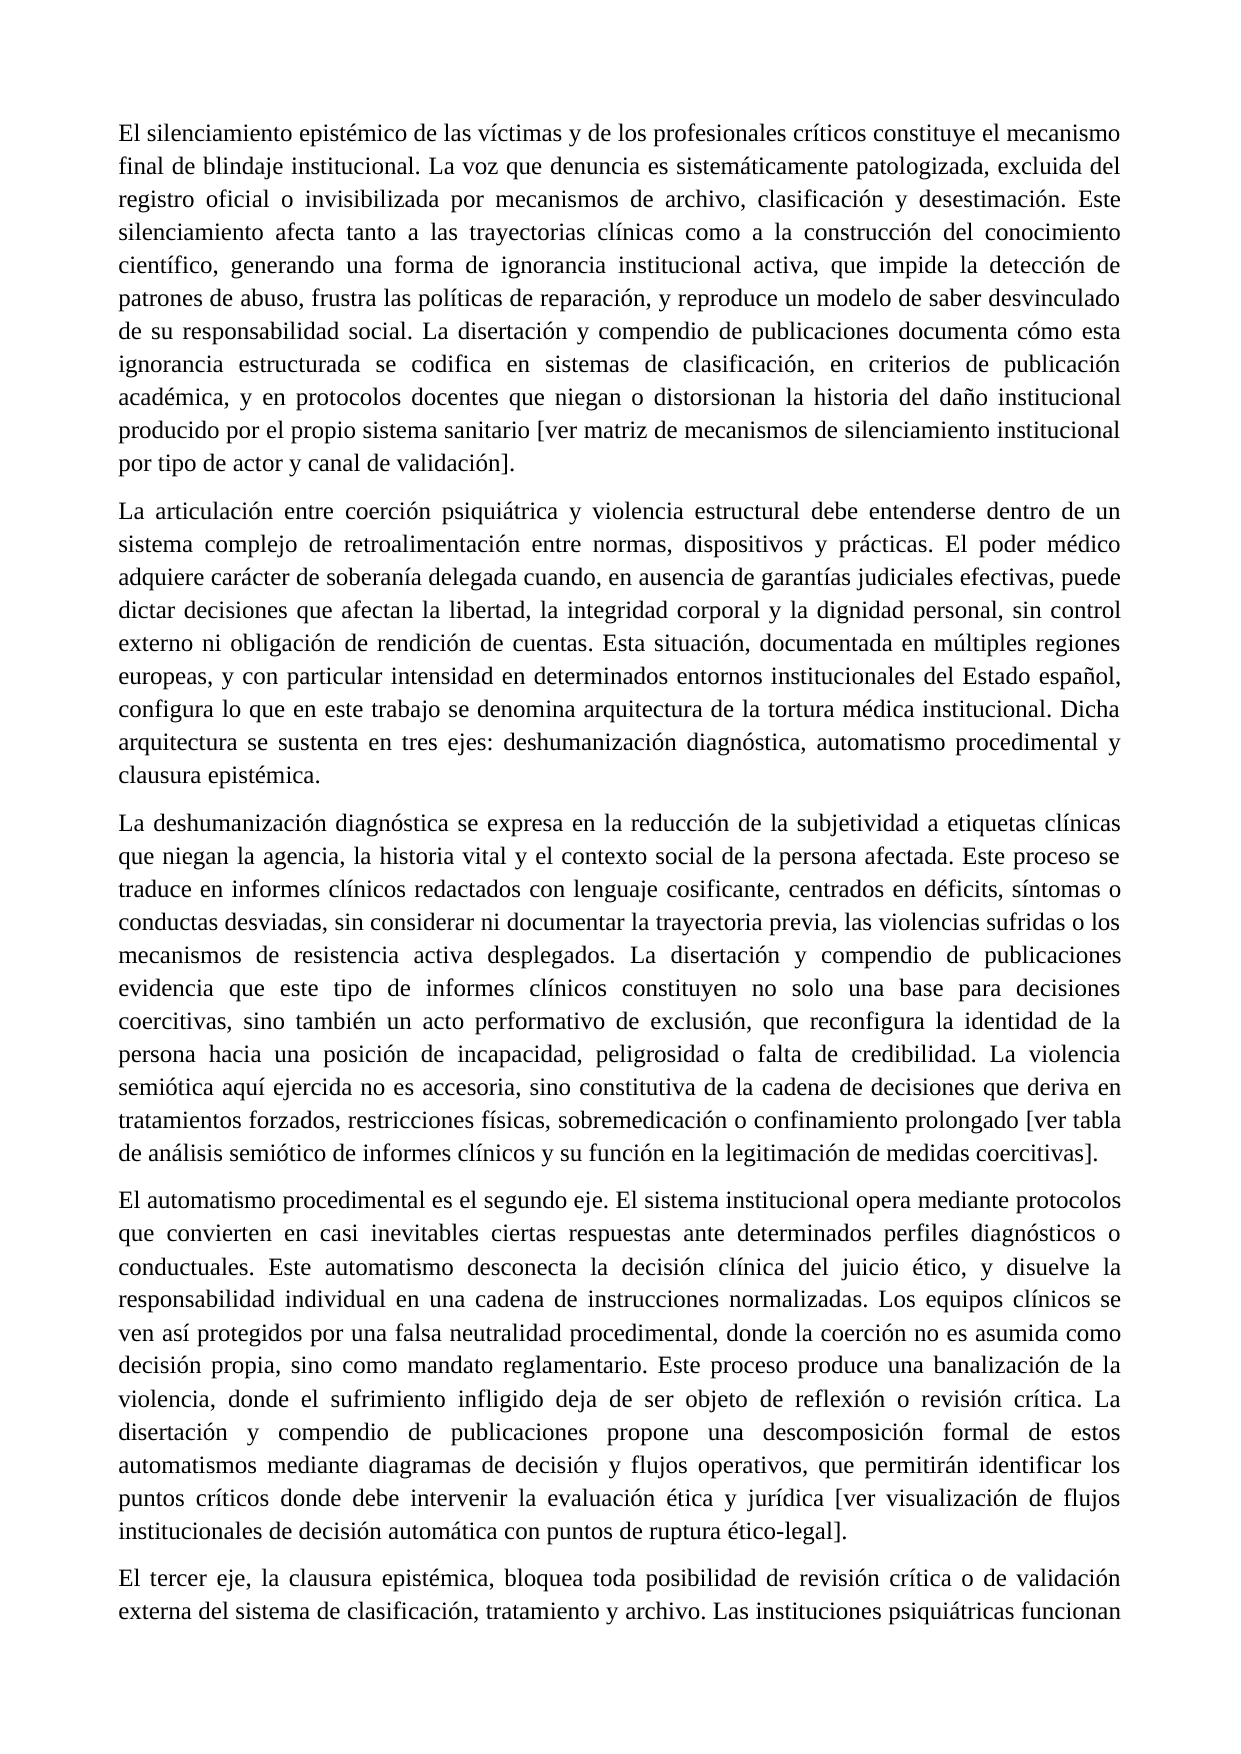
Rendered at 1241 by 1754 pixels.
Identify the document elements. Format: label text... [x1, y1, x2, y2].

text La articulación entre coerción psiquiátrica y violencia estructural debe entenderse dentro de un sistema complejo de retroalimentación entre normas, dispositivos y prácticas. El poder médico adquiere carácter de soberanía delegada cuando, en ausencia de garantías judiciales efectivas, puede dictar decisiones que afectan la libertad, la integridad corporal y la dignidad personal, sin control externo ni obligación de rendición de cuentas. Esta situación, documentada en múltiples regiones europeas, y con particular intensidad en determinados entornos institucionales del Estado español, configura lo que en este trabajo se denomina arquitectura de la tortura médica institucional. Dicha arquitectura se sustenta en tres ejes: deshumanización diagnóstica, automatismo procedimental y clausura epistémica. [118, 496, 1122, 789]
text La deshumanización diagnóstica se expresa en la reducción de la subjetividad a etiquetas clínicas que niegan la agencia, la historia vital y el contexto social de la persona afectada. Este proceso se traduce en informes clínicos redactados con lenguaje cosificante, centrados en déficits, síntomas o conductas desviadas, sin considerar ni documentar la trayectoria previa, las violencias sufridas o los mecanismos de resistencia activa desplegados. La disertación y compendio de publicaciones evidencia que este tipo de informes clínicos constituyen no solo una base para decisiones coercitivas, sino también un acto performativo de exclusión, que reconfigura la identidad de la persona hacia una posición de incapacidad, peligrosidad o falta de credibilidad. La violencia semiótica aquí ejercida no es accesoria, sino constitutiva de la cadena de decisiones que deriva en tratamientos forzados, restricciones físicas, sobremedicación o confinamiento prolongado [ver tabla de análisis semiótico de informes clínicos y su función en la legitimación de medidas coercitivas]. [118, 808, 1122, 1167]
text El silenciamiento epistémico de las víctimas y de los profesionales críticos constituye el mecanismo final de blindaje institucional. La voz que denuncia es sistemáticamente patologizada, excluida del registro oficial o invisibilizada por mecanismos de archivo, clasificación y desestimación. Este silenciamiento afecta tanto a las trayectorias clínicas como a la construcción del conocimiento científico, generando una forma de ignorancia institucional activa, que impide la detección de patrones de abuso, frustra las políticas de reparación, y reproduce un modelo de saber desvinculado de su responsabilidad social. La disertación y compendio de publicaciones documenta cómo esta ignorancia estructurada se codifica en sistemas de clasificación, en criterios de publicación académica, y en protocolos docentes que niegan o distorsionan la historia del daño institucional producido por el propio sistema sanitario [ver matriz de mecanismos de silenciamiento institucional por tipo de actor y canal de validación]. [118, 118, 1122, 477]
text El automatismo procedimental es el segundo eje. El sistema institucional opera mediante protocolos que convierten en casi inevitables ciertas respuestas ante determinados perfiles diagnósticos o conductuales. Este automatismo desconecta la decisión clínica del juicio ético, y disuelve la responsabilidad individual en una cadena de instrucciones normalizadas. Los equipos clínicos se ven así protegidos por una falsa neutralidad procedimental, donde la coerción no es asumida como decisión propia, sino como mandato reglamentario. Este proceso produce una banalización de la violencia, donde el sufrimiento infligido deja de ser objeto de reflexión o revisión crítica. La disertación y compendio de publicaciones propone una descomposición formal de estos automatismos mediante diagramas de decisión y flujos operativos, que permitirán identificar los puntos críticos donde debe intervenir la evaluación ética y jurídica [ver visualización de flujos institucionales de decisión automática con puntos de ruptura ético-legal]. [118, 1186, 1122, 1544]
text El tercer eje, la clausura epistémica, bloquea toda posibilidad de revisión crítica o de validación externa del sistema de clasificación, tratamiento y archivo. Las instituciones psiquiátricas funcionan [118, 1563, 1122, 1625]
